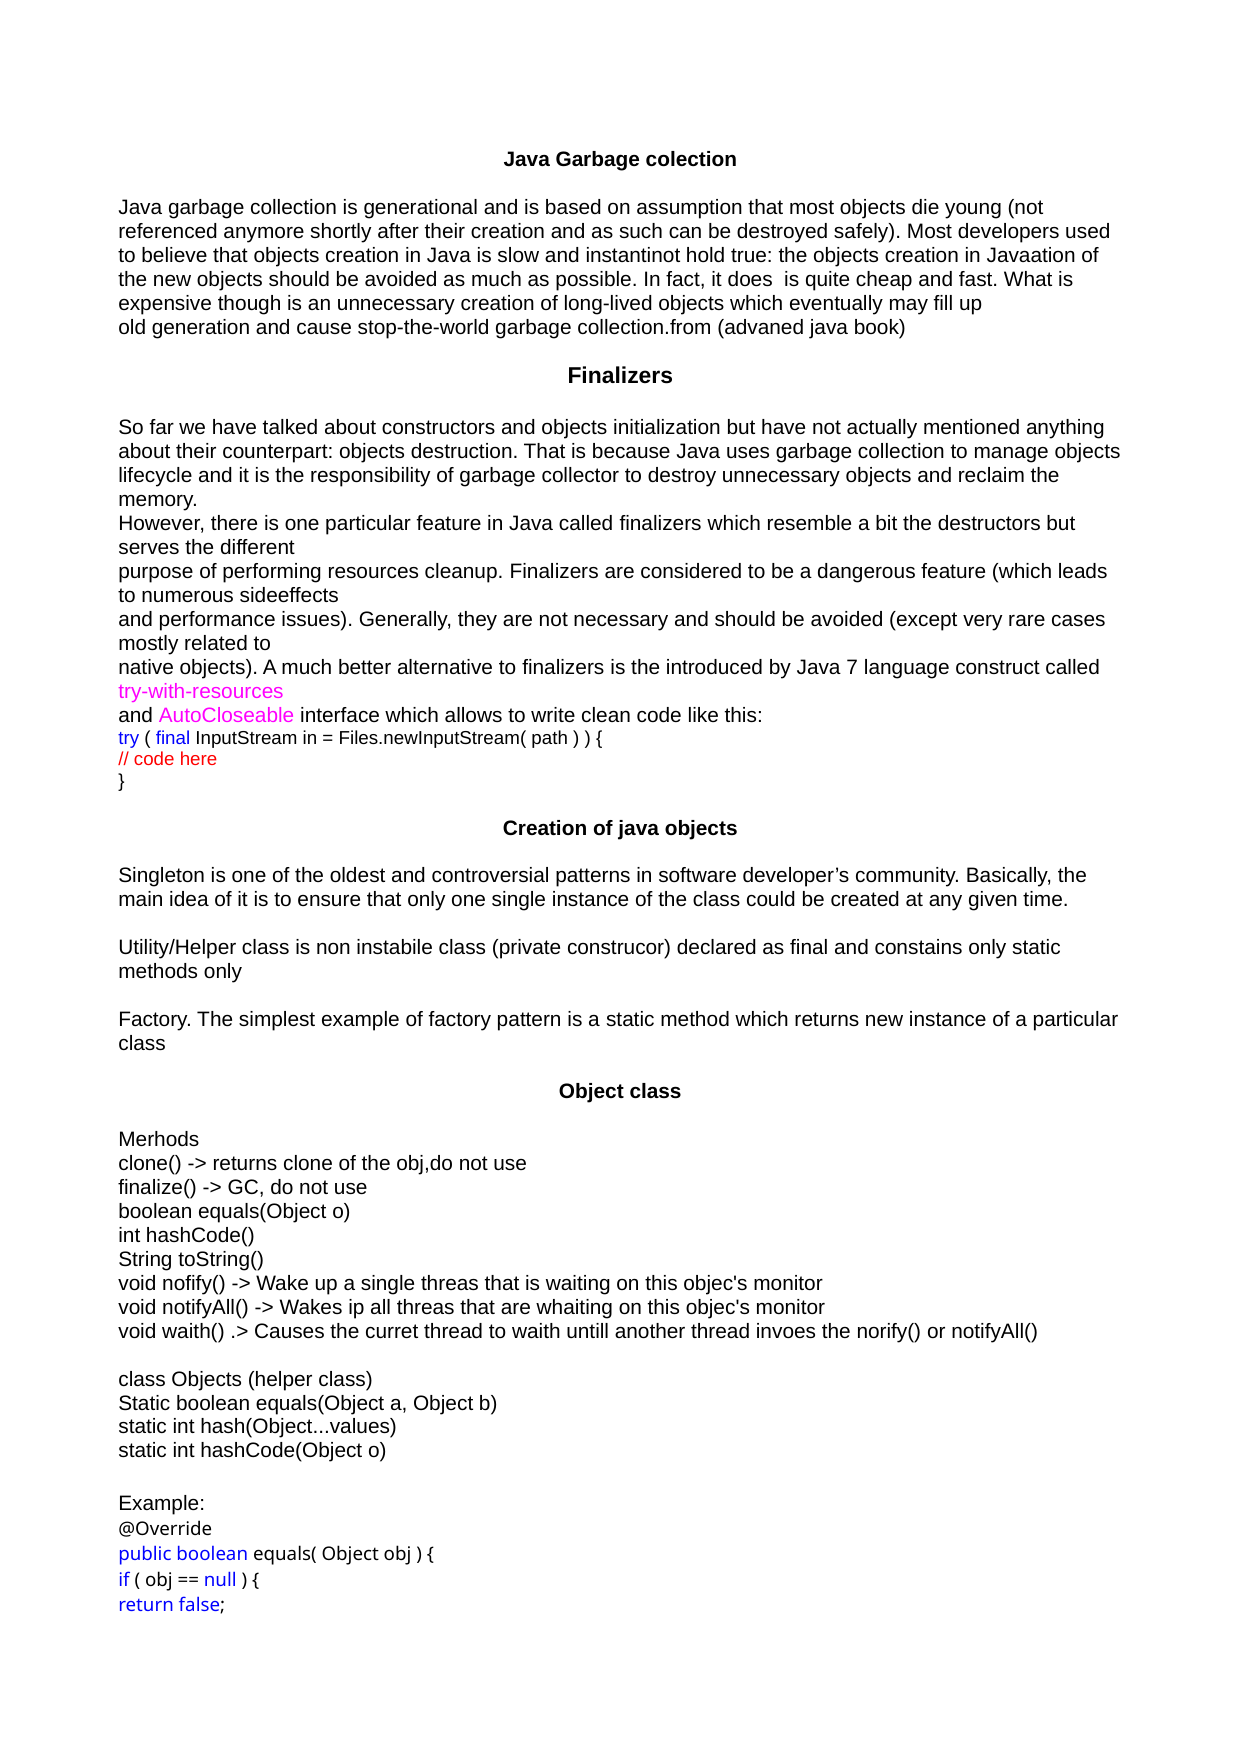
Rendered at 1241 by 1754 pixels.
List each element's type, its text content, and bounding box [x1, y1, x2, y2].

text old generation and cause stop-the-world garbage collection.from (advaned java book) [118, 314, 1122, 338]
text Object class [118, 1079, 1122, 1103]
text Creation of java objects [118, 815, 1122, 839]
text } [118, 770, 1122, 791]
text Finalizers [118, 362, 1122, 389]
text native objects). A much better alternative to finalizers is the introduced by Java 7 language construct called try-with-resources [118, 655, 1122, 703]
text and AutoCloseable interface which allows to write clean code like this: [118, 703, 1122, 727]
text Example: @Override [118, 1491, 1122, 1540]
text So far we have talked about constructors and objects initialization but have not actually mentioned anything about their counterpart: objects destruction. That is because Java uses garbage collection to manage objects lifecycle and it is the responsibility of garbage collector to destroy unnecessary objects and reclaim the memory. [118, 415, 1122, 511]
text Static boolean equals(Object a, Object b) static int hash(Object...values) static int hashCode(Object o) [118, 1390, 1122, 1491]
text class Objects (helper class) [118, 1366, 1122, 1390]
text Utility/Helper class is non instabile class (private construcor) declared as final and constains only static methods only [118, 935, 1122, 983]
text Merhods [118, 1127, 1122, 1151]
text Singleton is one of the oldest and controversial patterns in software developer’s community. Basically, the main idea of it is to ensure that only one single instance of the class could be created at any given time. [118, 863, 1122, 911]
text // code here [118, 748, 1122, 770]
text clone() -> returns clone of the obj,do not use finalize() -> GC, do not use boolean equals(Object o) int hashCode() String toString() void nofify() -> Wake up a single threas that is waiting on this objec's monitor [118, 1151, 1122, 1294]
text return false; [118, 1591, 1122, 1617]
text Java garbage collection is generational and is based on assumption that most objects die young (not referenced anymore shortly after their creation and as such can be destroyed safely). Most developers used to believe that objects creation in Java is slow and instantinot hold true: the objects creation in Javaation of the new objects should be avoided as much as possible. In fact, it does is quite cheap and fast. What is expensive though is an unnecessary creation of long-lived objects which eventually may fill up [118, 195, 1122, 314]
text public boolean equals( Object obj ) { [118, 1540, 1122, 1566]
text However, there is one particular feature in Java called finalizers which resemble a bit the destructors but serves the different [118, 511, 1122, 559]
text if ( obj == null ) { [118, 1566, 1122, 1591]
text Factory. The simplest example of factory pattern is a static method which returns new instance of a particular class [118, 1007, 1122, 1055]
text purpose of performing resources cleanup. Finalizers are considered to be a dangerous feature (which leads to numerous sideeffects [118, 559, 1122, 607]
text Java Garbage colection [118, 147, 1122, 171]
text void notifyAll() -> Wakes ip all threas that are whaiting on this objec's monitor void waith() .> Causes the curret thread to waith untill another thread invoes the norify() or notifyAll() [118, 1294, 1122, 1342]
text try ( final InputStream in = Files.newInputStream( path ) ) { [118, 727, 1122, 748]
text and performance issues). Generally, they are not necessary and should be avoided (except very rare cases mostly related to [118, 607, 1122, 655]
